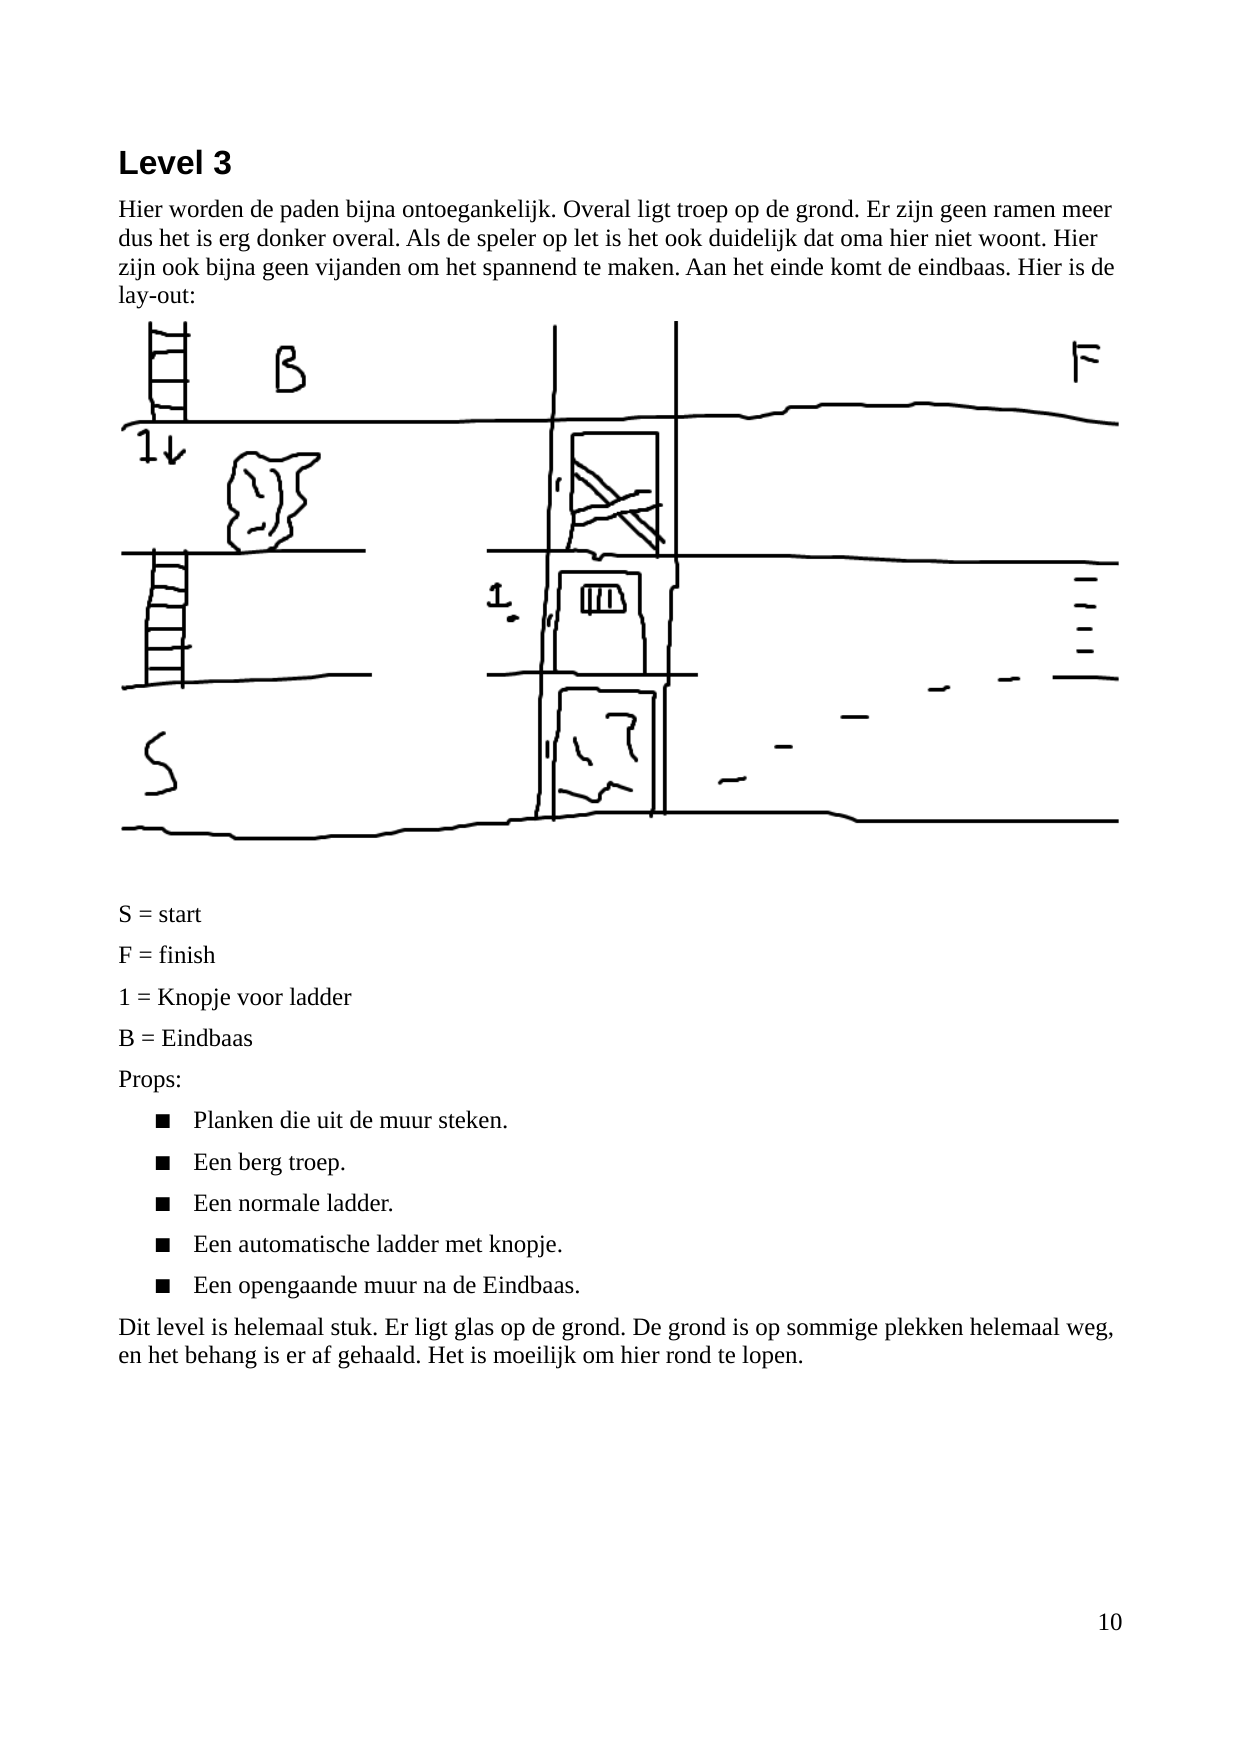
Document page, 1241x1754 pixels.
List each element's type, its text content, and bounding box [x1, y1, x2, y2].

text F = finish [118, 940, 1122, 969]
list Een opengaande muur na de Eindbaas. [156, 1270, 1122, 1299]
text S = start [118, 322, 1122, 928]
text Dit level is helemaal stuk. Er ligt glas op de grond. De grond is op sommige plekken helemaal weg, en het behang is er af gehaald. Het is moeilijk om hier rond te lopen. [118, 1312, 1122, 1369]
list Een automatische ladder met knopje. [156, 1229, 1122, 1258]
list Een normale ladder. [156, 1188, 1122, 1217]
text Props: [118, 1064, 1122, 1093]
picture [121, 321, 1119, 900]
text Hier worden de paden bijna ontoegankelijk. Overal ligt troep op de grond. Er zijn geen ramen meer dus het is erg donker overal. Als de speler op let is het ook duidelijk dat oma hier niet woont. Hier zijn ook bijna geen vijanden om het spannend te maken. Aan het einde komt de eindbaas. Hier is de lay-out: [118, 194, 1122, 309]
list Een berg troep. [156, 1147, 1122, 1175]
text B = Eindbaas [118, 1023, 1122, 1052]
subtitle Level 3 [118, 143, 1122, 182]
text 1 = Knopje voor ladder [118, 982, 1122, 1010]
list Planken die uit de muur steken. [156, 1105, 1122, 1134]
